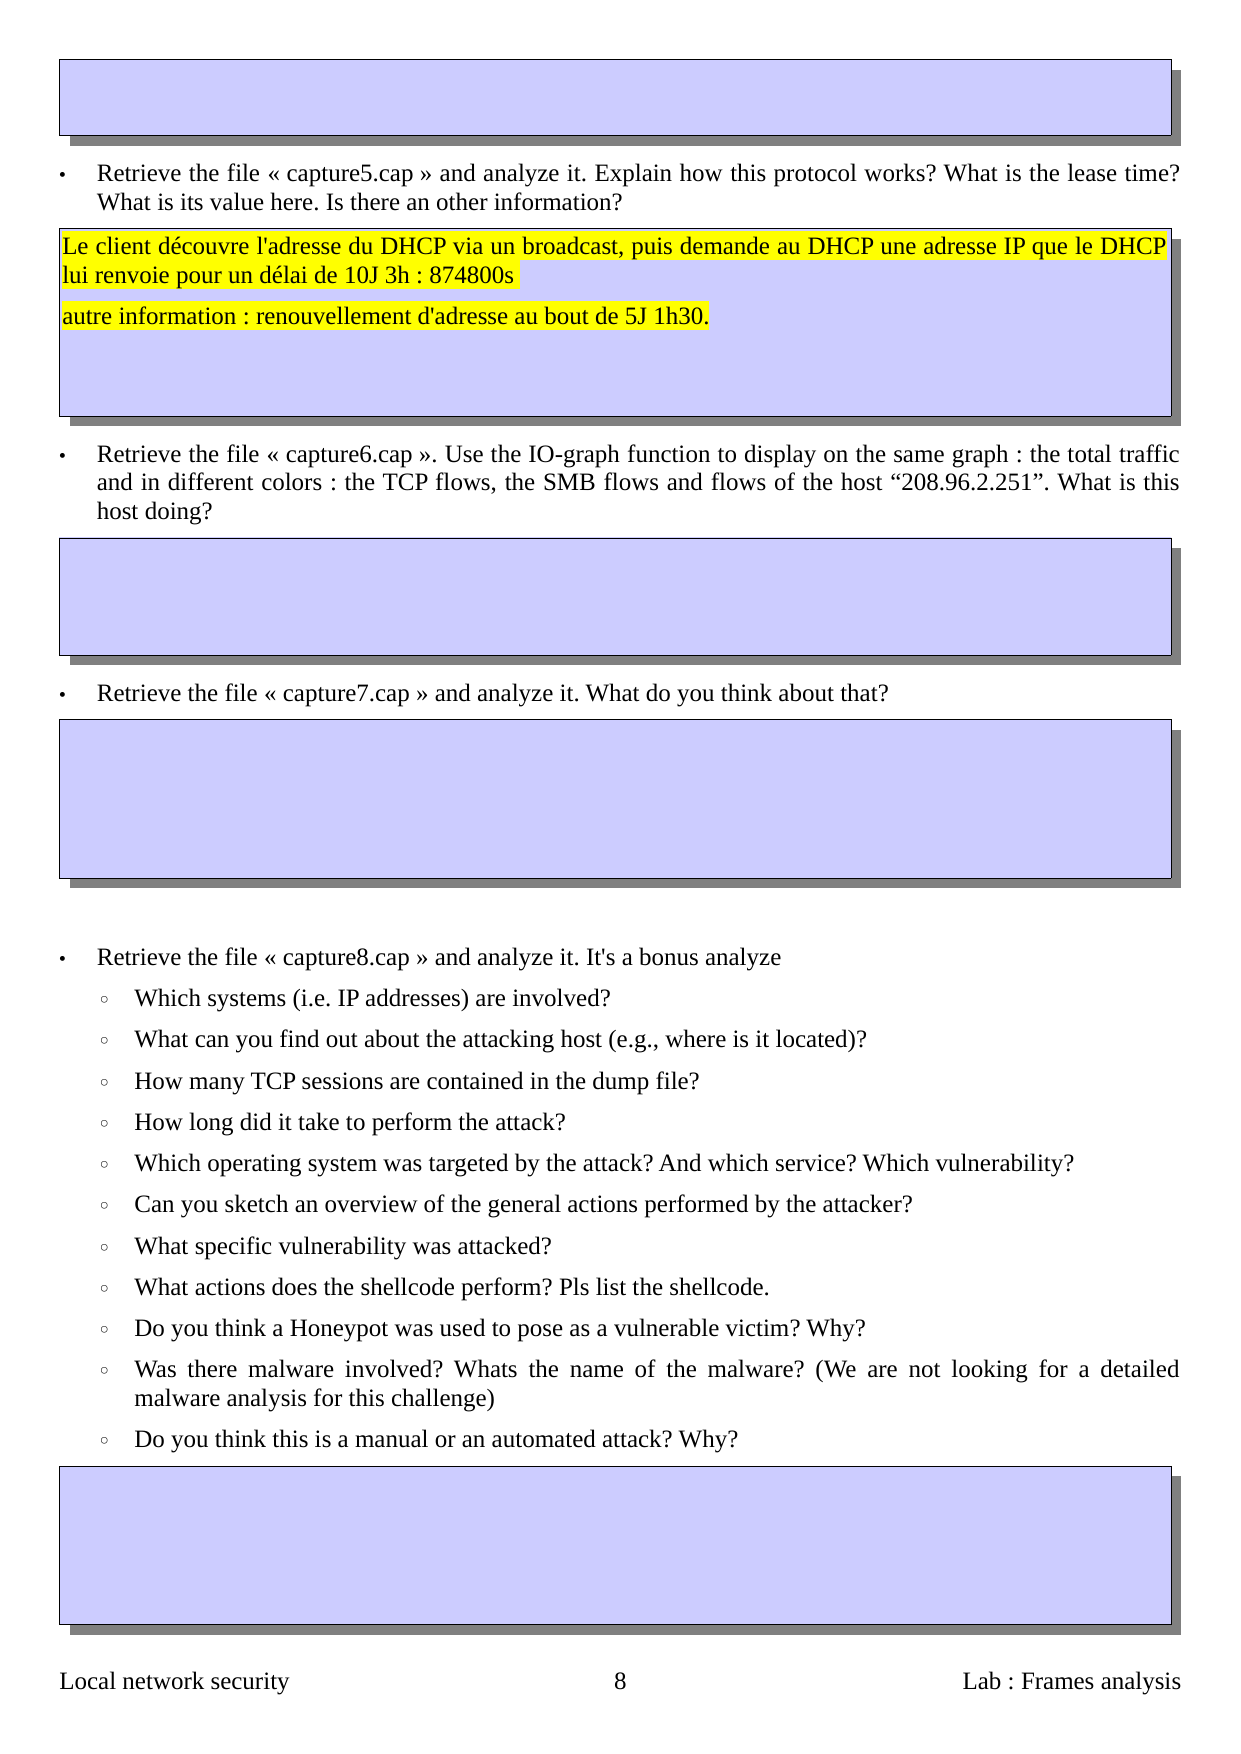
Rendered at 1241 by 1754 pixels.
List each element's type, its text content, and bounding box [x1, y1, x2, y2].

list Retrieve the file « capture7.cap » and analyze it. What do you think about that? [59, 678, 1181, 707]
list Which operating system was targeted by the attack? And which service? Which vulnerability? [97, 1148, 1181, 1177]
list What specific vulnerability was attacked? [97, 1231, 1181, 1259]
list Was there malware involved? Whats the name of the malware? (We are not looking for a detailed malware analysis for this challenge) [97, 1354, 1181, 1412]
list Can you sketch an overview of the general actions performed by the attacker? [97, 1189, 1181, 1218]
text Le client découvre l'adresse du DHCP via un broadcast, puis demande au DHCP une adresse IP que le DHCP lui renvoie pour un délai de 10J 3h : 874800s [60, 229, 1171, 289]
text autre information : renouvellement d'adresse au bout de 5J 1h30. [60, 298, 1171, 330]
list What can you find out about the attacking host (e.g., where is it located)? [97, 1024, 1181, 1053]
list Retrieve the file « capture6.cap ». Use the IO-graph function to display on the same graph : the total traffic and in different colors : the TCP flows, the SMB flows and flows of the host “208.96.2.251”. What is this host doing? [59, 439, 1181, 525]
list What actions does the shellcode perform? Pls list the shellcode. [97, 1272, 1181, 1301]
list Which systems (i.e. IP addresses) are involved? [97, 983, 1181, 1012]
list Retrieve the file « capture8.cap » and analyze it. It's a bonus analyze [59, 942, 1181, 971]
list Retrieve the file « capture5.cap » and analyze it. Explain how this protocol works? What is the lease time? What is its value here. Is there an other information? [59, 158, 1181, 216]
list Do you think this is a manual or an automated attack? Why? [97, 1424, 1181, 1453]
list Do you think a Honeypot was used to pose as a vulnerable victim? Why? [97, 1313, 1181, 1342]
list How long did it take to perform the attack? [97, 1107, 1181, 1136]
list How many TCP sessions are contained in the dump file? [97, 1066, 1181, 1094]
